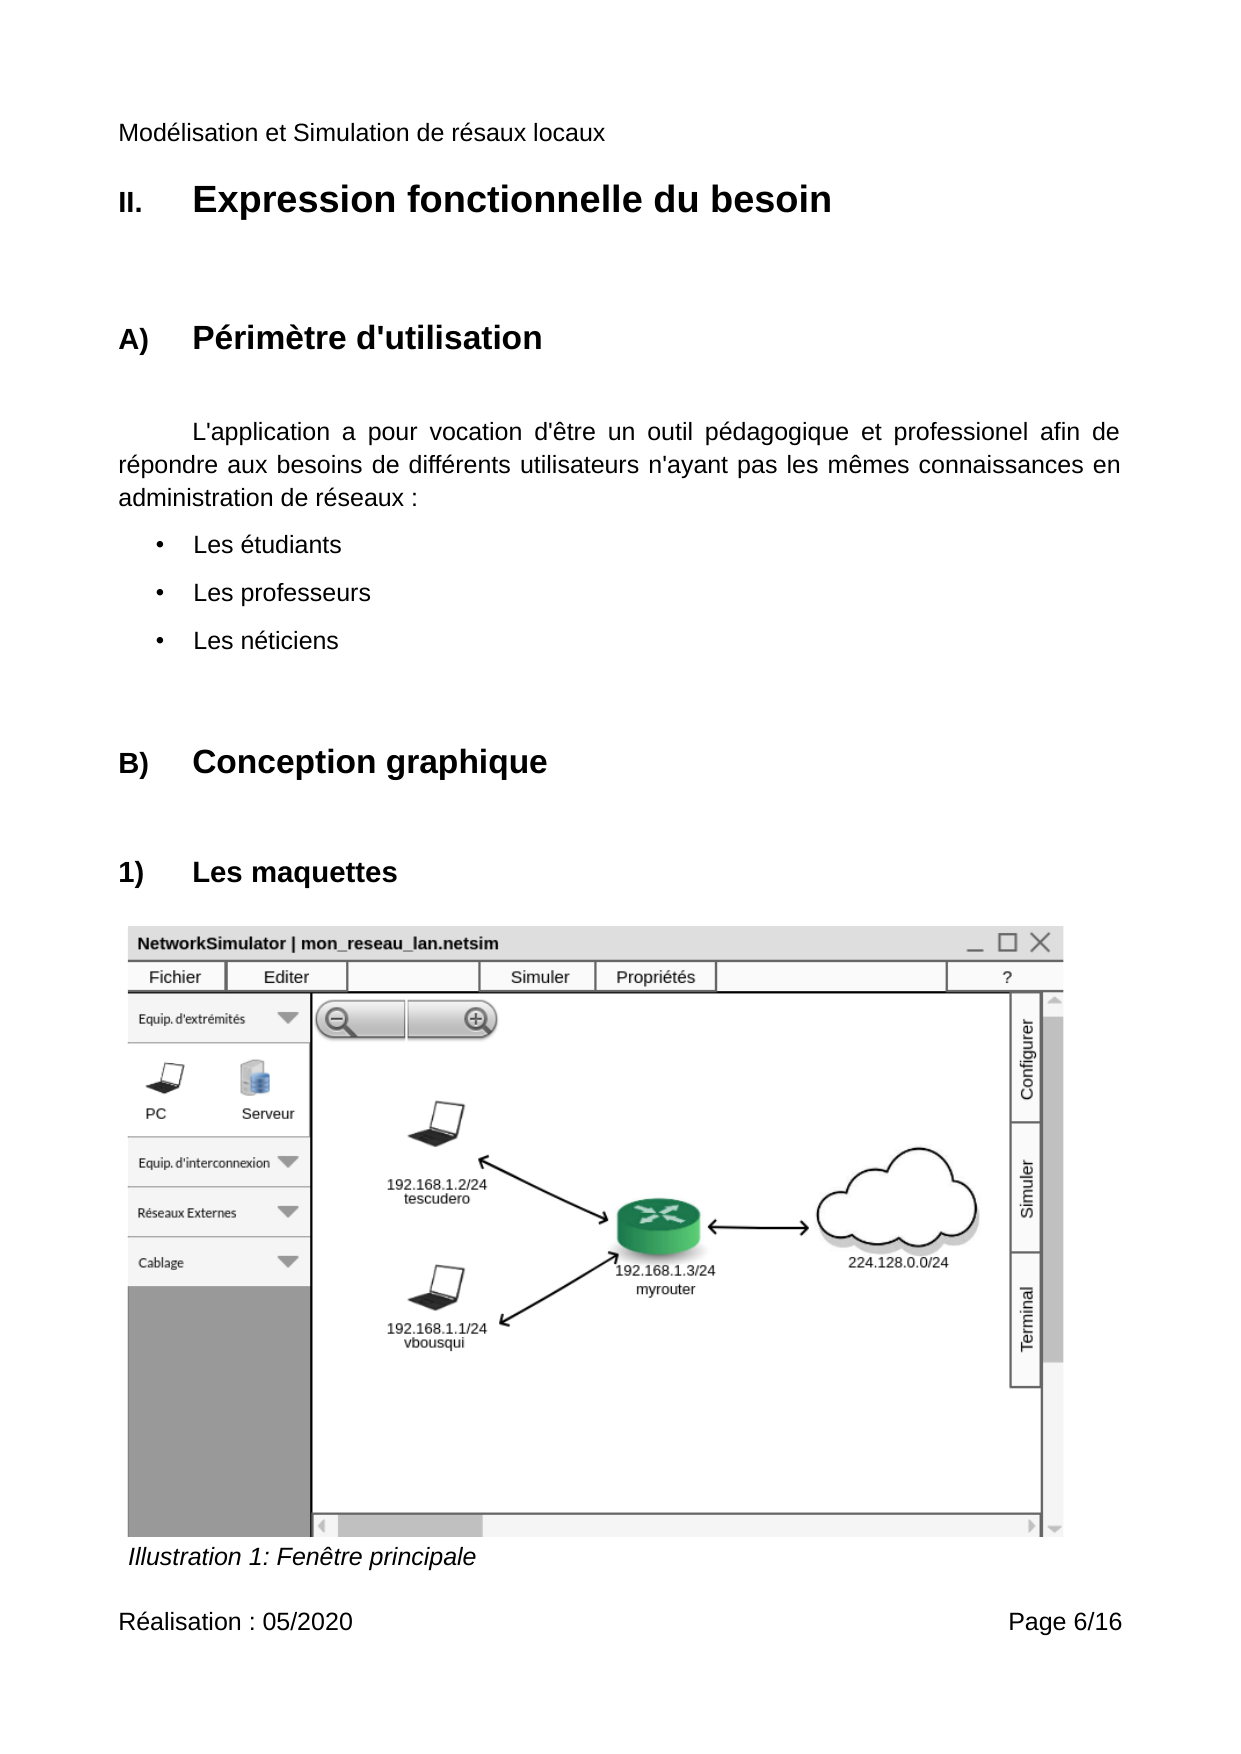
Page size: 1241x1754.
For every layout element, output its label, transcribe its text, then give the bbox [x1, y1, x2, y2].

list Les néticiens [156, 626, 1122, 655]
subtitle Conception graphique [118, 742, 1122, 781]
list Les professeurs [156, 578, 1122, 607]
subtitle Expression fonctionnelle du besoin [118, 176, 1122, 220]
list Les étudiants [156, 530, 1122, 559]
subtitle Périmètre d'utilisation [118, 318, 1122, 357]
text L'application a pour vocation d'être un outil pédagogique et professionel afin de répondre aux besoins de différents utilisateurs n'ayant pas les mêmes connaissances en administration de réseaux : [118, 417, 1122, 512]
text Illustration 1: Fenêtre principale [128, 1537, 1063, 1570]
picture [127, 926, 1064, 1537]
subtitle Les maquettes [118, 855, 1122, 889]
